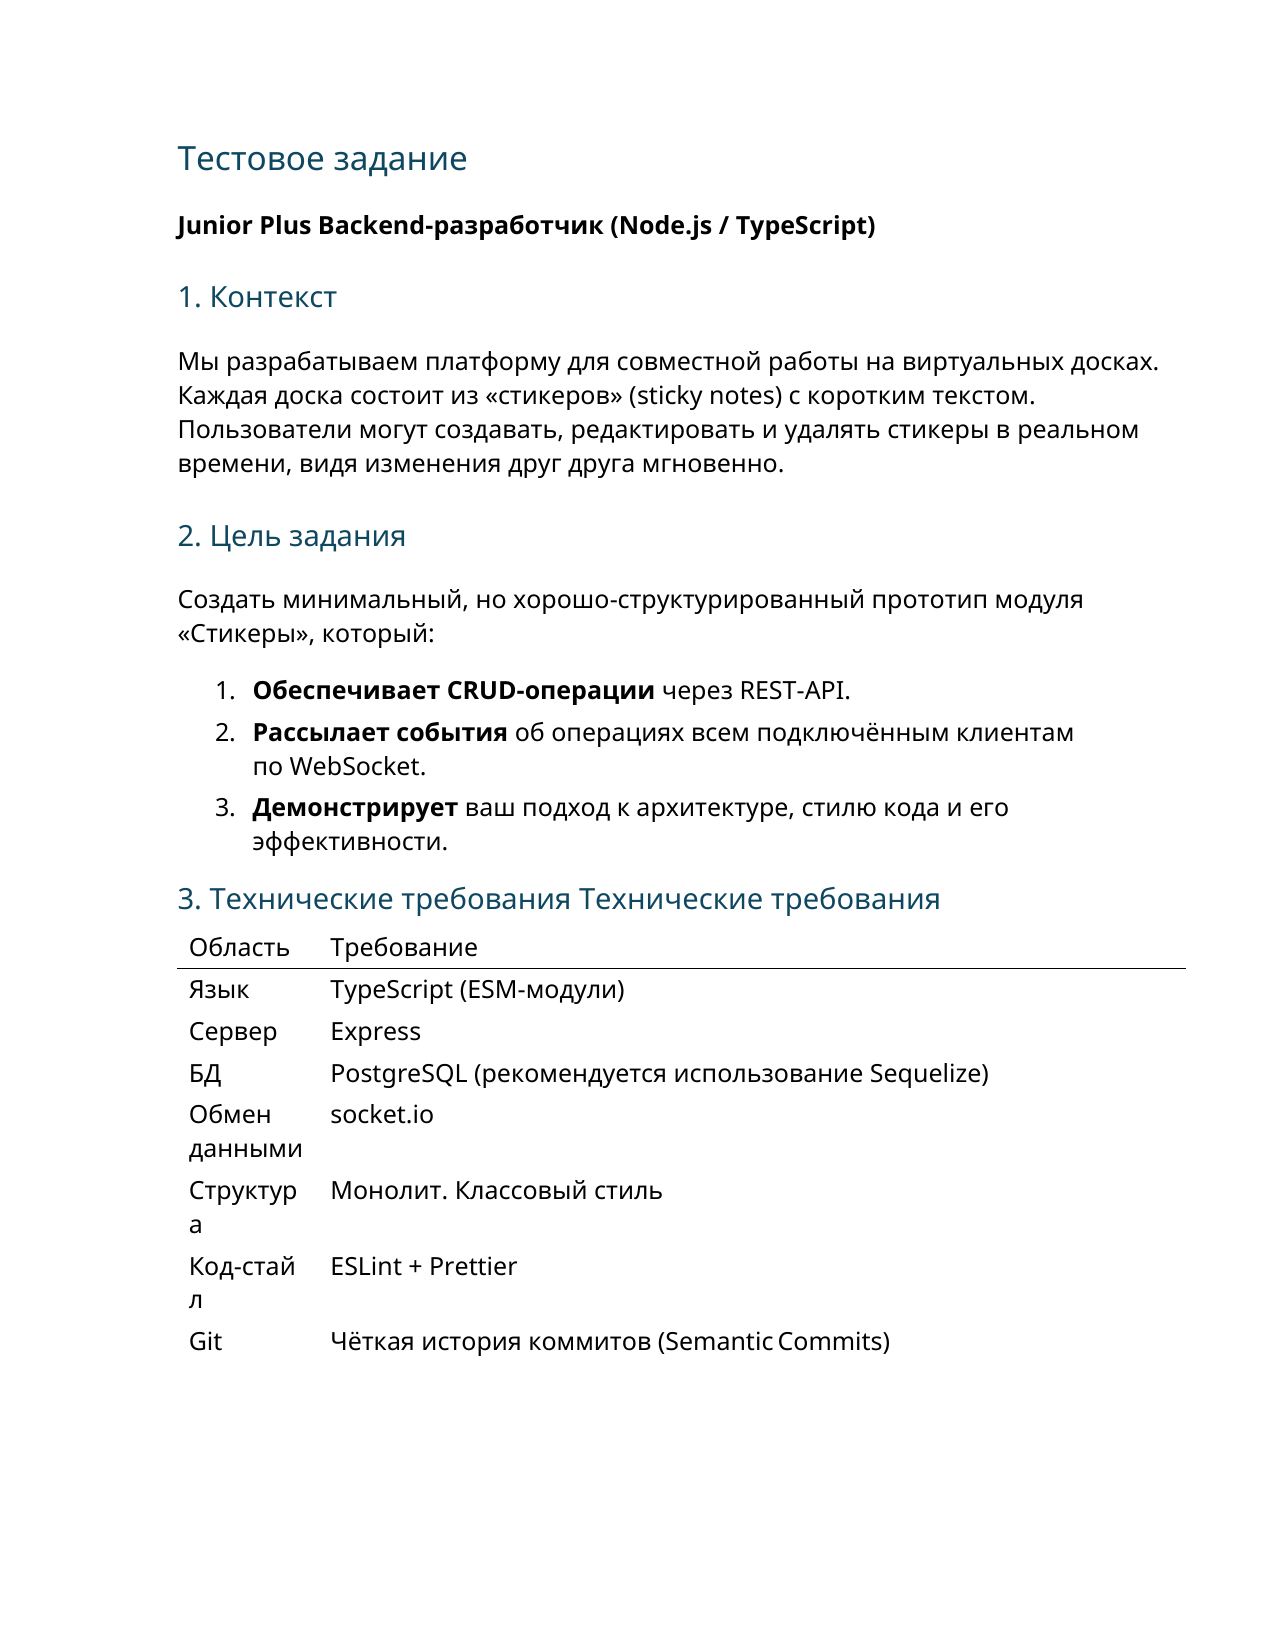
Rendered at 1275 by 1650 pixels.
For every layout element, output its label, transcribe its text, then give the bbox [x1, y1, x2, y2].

subtitle Тестовое задание [177, 135, 1186, 180]
text Junior Plus Backend‑разработчик (Node.js / TypeScript) [177, 207, 1186, 241]
table_cell [1156, 1320, 1186, 1362]
table_cell БД [177, 1052, 319, 1093]
table_cell Express [319, 1010, 1156, 1052]
table_cell [177, 1362, 319, 1403]
table_cell Код‑стайл [177, 1244, 319, 1320]
table_cell TypeScript (ESM‑модули) [319, 969, 1156, 1010]
table_cell [1156, 1169, 1186, 1244]
table_cell [1156, 1052, 1186, 1093]
table_cell Монолит. Классовый стиль [319, 1169, 1156, 1244]
table_cell socket.io [319, 1093, 1156, 1169]
table_header Требование [319, 926, 1156, 968]
table_header [1156, 926, 1186, 968]
table_cell Git [177, 1320, 319, 1362]
subtitle 3. Технические требования Технические требования [177, 878, 1186, 918]
list Демонстрирует ваш подход к архитектуре, стилю кода и его эффективности. [215, 790, 1186, 858]
table_header Область [177, 926, 319, 968]
table_cell Язык [177, 969, 319, 1010]
text Мы разрабатываем платформу для совместной работы на виртуальных досках. Каждая доска состоит из «стикеров» (sticky notes) с коротким текстом. Пользователи могут создавать, редактировать и удалять стикеры в реальном времени, видя изменения друг друга мгновенно. [177, 343, 1186, 480]
table_cell [1156, 969, 1186, 1010]
table_cell Чёткая история коммитов (Semantic Commits) [319, 1320, 1156, 1362]
table_cell [1156, 1010, 1186, 1052]
table_cell [1156, 1244, 1186, 1320]
table_cell Структура [177, 1169, 319, 1244]
table_cell Сервер [177, 1010, 319, 1052]
table_cell Обмен данными [177, 1093, 319, 1169]
table_cell ESLint + Prettier [319, 1244, 1156, 1320]
table_cell [319, 1362, 1156, 1403]
text Создать минимальный, но хорошо‑структурированный прототип модуля «Стикеры», который: [177, 582, 1186, 650]
list Обеспечивает CRUD‑операции через REST‑API. [215, 673, 1186, 707]
subtitle 2. Цель задания [177, 515, 1186, 555]
subtitle 1. Контекст [177, 277, 1186, 316]
table_cell [1156, 1362, 1186, 1403]
table_cell [1156, 1093, 1186, 1169]
table_cell PostgreSQL (рекомендуется использование Sequelize) [319, 1052, 1156, 1093]
list Рассылает события об операциях всем подключённым клиентам по WebSocket. [215, 714, 1186, 782]
